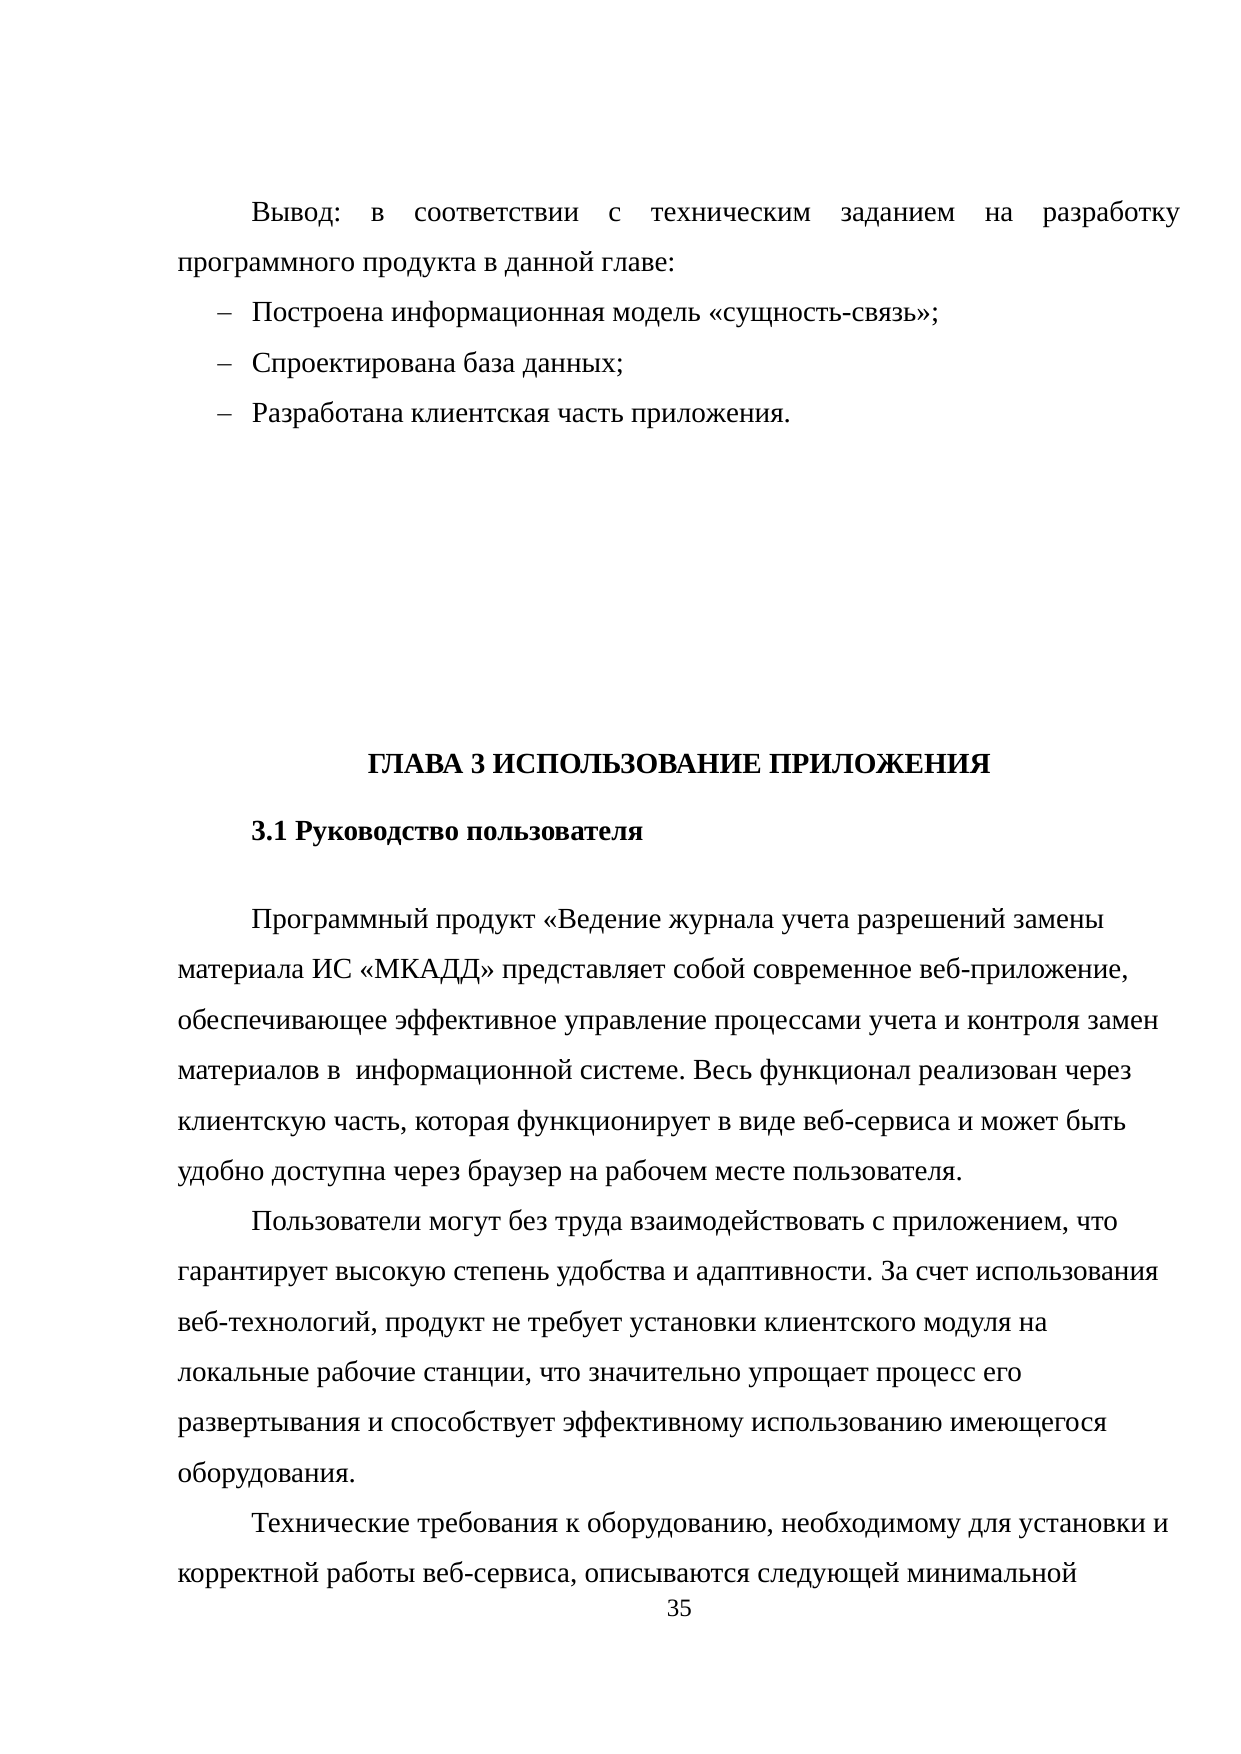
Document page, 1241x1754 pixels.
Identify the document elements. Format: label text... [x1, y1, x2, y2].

text Программный продукт «Ведение журнала учета разрешений замены материала ИС «МКАДД» представляет собой современное веб-приложение, обеспечивающее эффективное управление процессами учета и контроля замен материалов в информационной системе. Весь функционал реализован через клиентскую часть, которая функционирует в виде веб-сервиса и может быть удобно доступна через браузер на рабочем месте пользователя. Пользователи могут без труда взаимодействовать с приложением, что гарантирует высокую степень удобства и адаптивности. За счет использования веб-технологий, продукт не требует установки клиентского модуля на локальные рабочие станции, что значительно упрощает процесс его развертывания и способствует эффективному использованию имеющегося оборудования. Технические требования к оборудованию, необходимому для установки и корректной работы веб-сервиса, описываются следующей минимальной [177, 901, 1181, 1589]
subtitle ГЛАВА 3 ИСПОЛЬЗОВАНИЕ ПРИЛОЖЕНИЯ [177, 747, 1181, 780]
list Построена информационная модель «сущность-связь»; [214, 294, 1181, 328]
list Спроектирована база данных; [214, 345, 1181, 378]
subtitle 3.1 Руководство пользователя [177, 813, 1181, 847]
list Разработана клиентская часть приложения. [214, 395, 1181, 428]
text Вывод: в соответствии с техническим заданием на разработку программного продукта в данной главе: [177, 194, 1181, 278]
